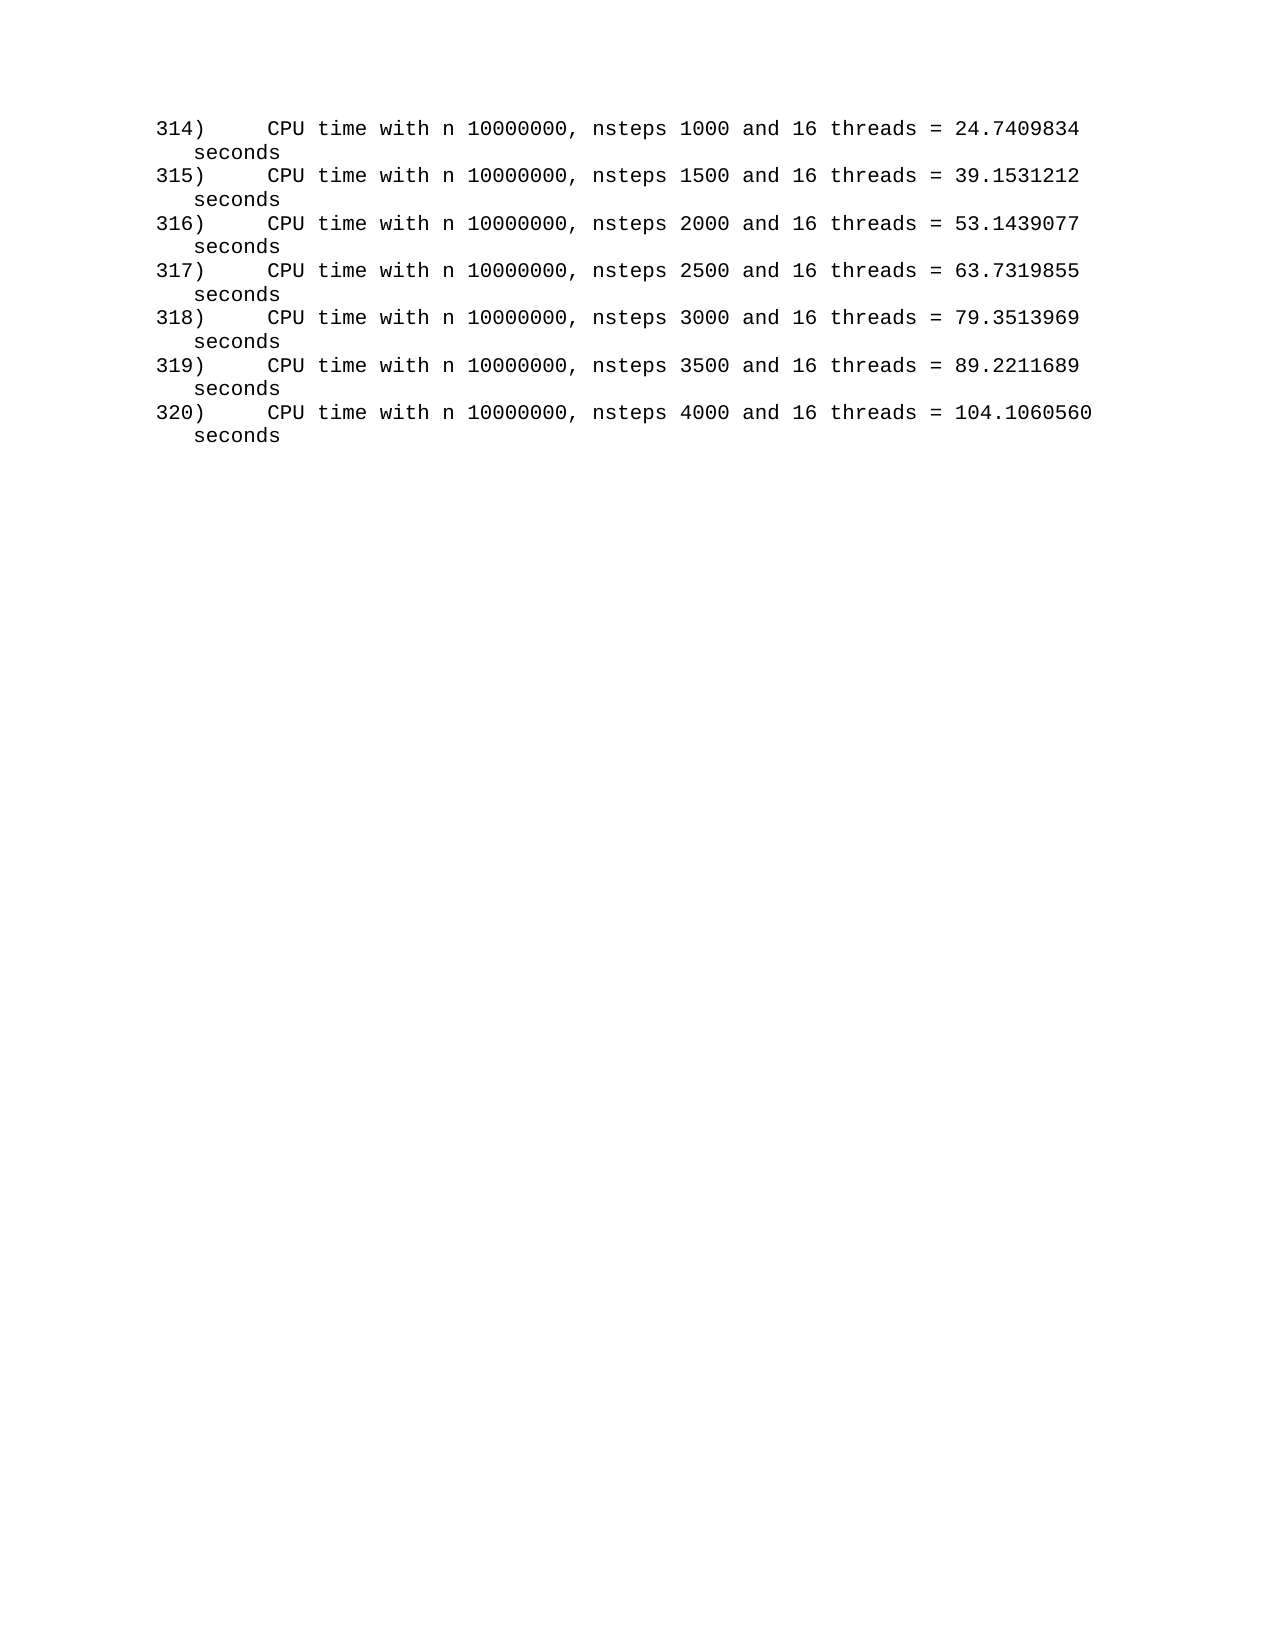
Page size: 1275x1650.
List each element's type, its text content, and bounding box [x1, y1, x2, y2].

list CPU time with n 10000000, nsteps 4000 and 16 threads = 104.1060560 seconds [156, 402, 1157, 449]
list CPU time with n 10000000, nsteps 1000 and 16 threads = 24.7409834 seconds [156, 118, 1157, 165]
list CPU time with n 10000000, nsteps 2500 and 16 threads = 63.7319855 seconds [156, 260, 1157, 307]
list CPU time with n 10000000, nsteps 2000 and 16 threads = 53.1439077 seconds [156, 213, 1157, 260]
list CPU time with n 10000000, nsteps 3500 and 16 threads = 89.2211689 seconds [156, 354, 1157, 402]
list CPU time with n 10000000, nsteps 1500 and 16 threads = 39.1531212 seconds [156, 165, 1157, 213]
list CPU time with n 10000000, nsteps 3000 and 16 threads = 79.3513969 seconds [156, 307, 1157, 354]
